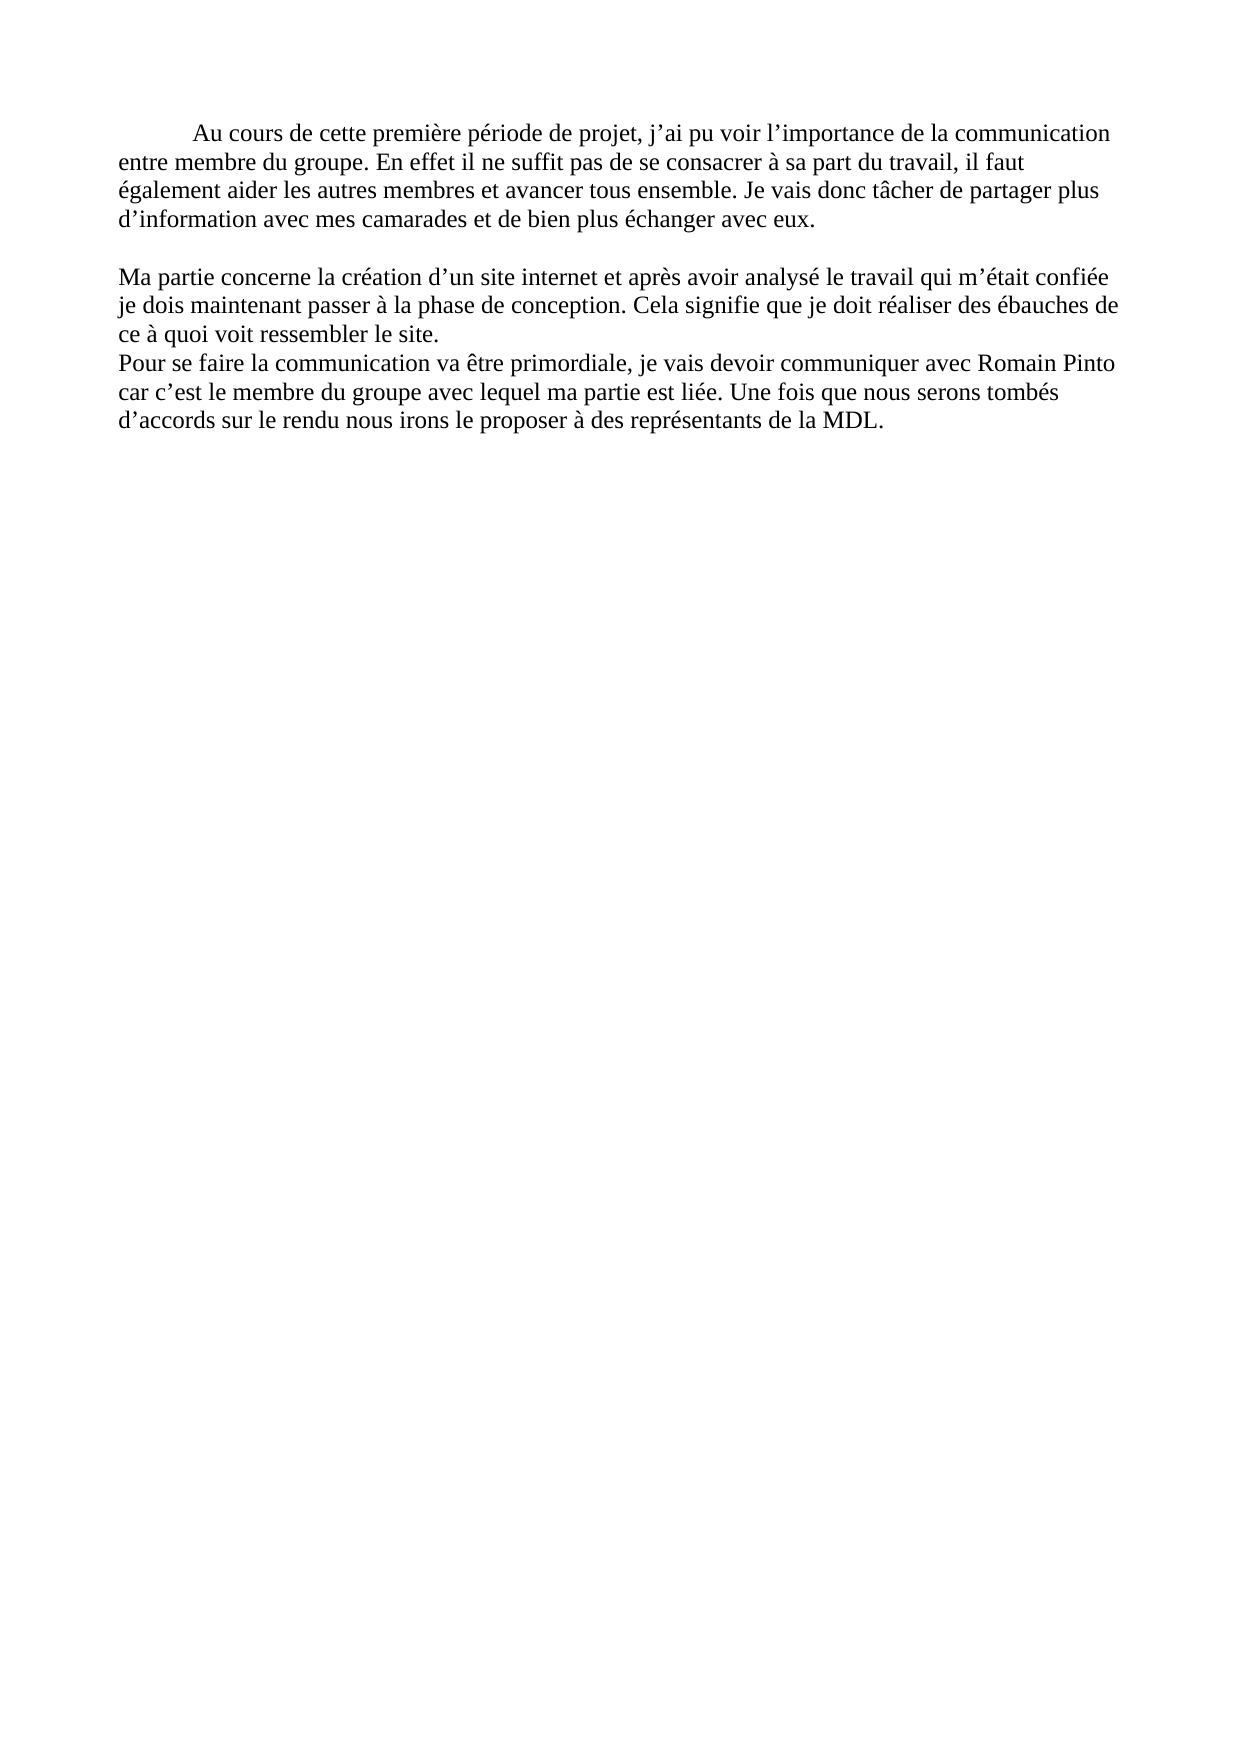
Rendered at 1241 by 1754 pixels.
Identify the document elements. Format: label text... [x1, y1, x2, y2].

text Ma partie concerne la création d’un site internet et après avoir analysé le travail qui m’était confiée je dois maintenant passer à la phase de conception. Cela signifie que je doit réaliser des ébauches de ce à quoi voit ressembler le site. [118, 262, 1122, 348]
text Pour se faire la communication va être primordiale, je vais devoir communiquer avec Romain Pinto car c’est le membre du groupe avec lequel ma partie est liée. Une fois que nous serons tombés d’accords sur le rendu nous irons le proposer à des représentants de la MDL. [118, 348, 1122, 434]
text Au cours de cette première période de projet, j’ai pu voir l’importance de la communication entre membre du groupe. En effet il ne suffit pas de se consacrer à sa part du travail, il faut également aider les autres membres et avancer tous ensemble. Je vais donc tâcher de partager plus d’information avec mes camarades et de bien plus échanger avec eux. [118, 118, 1122, 233]
